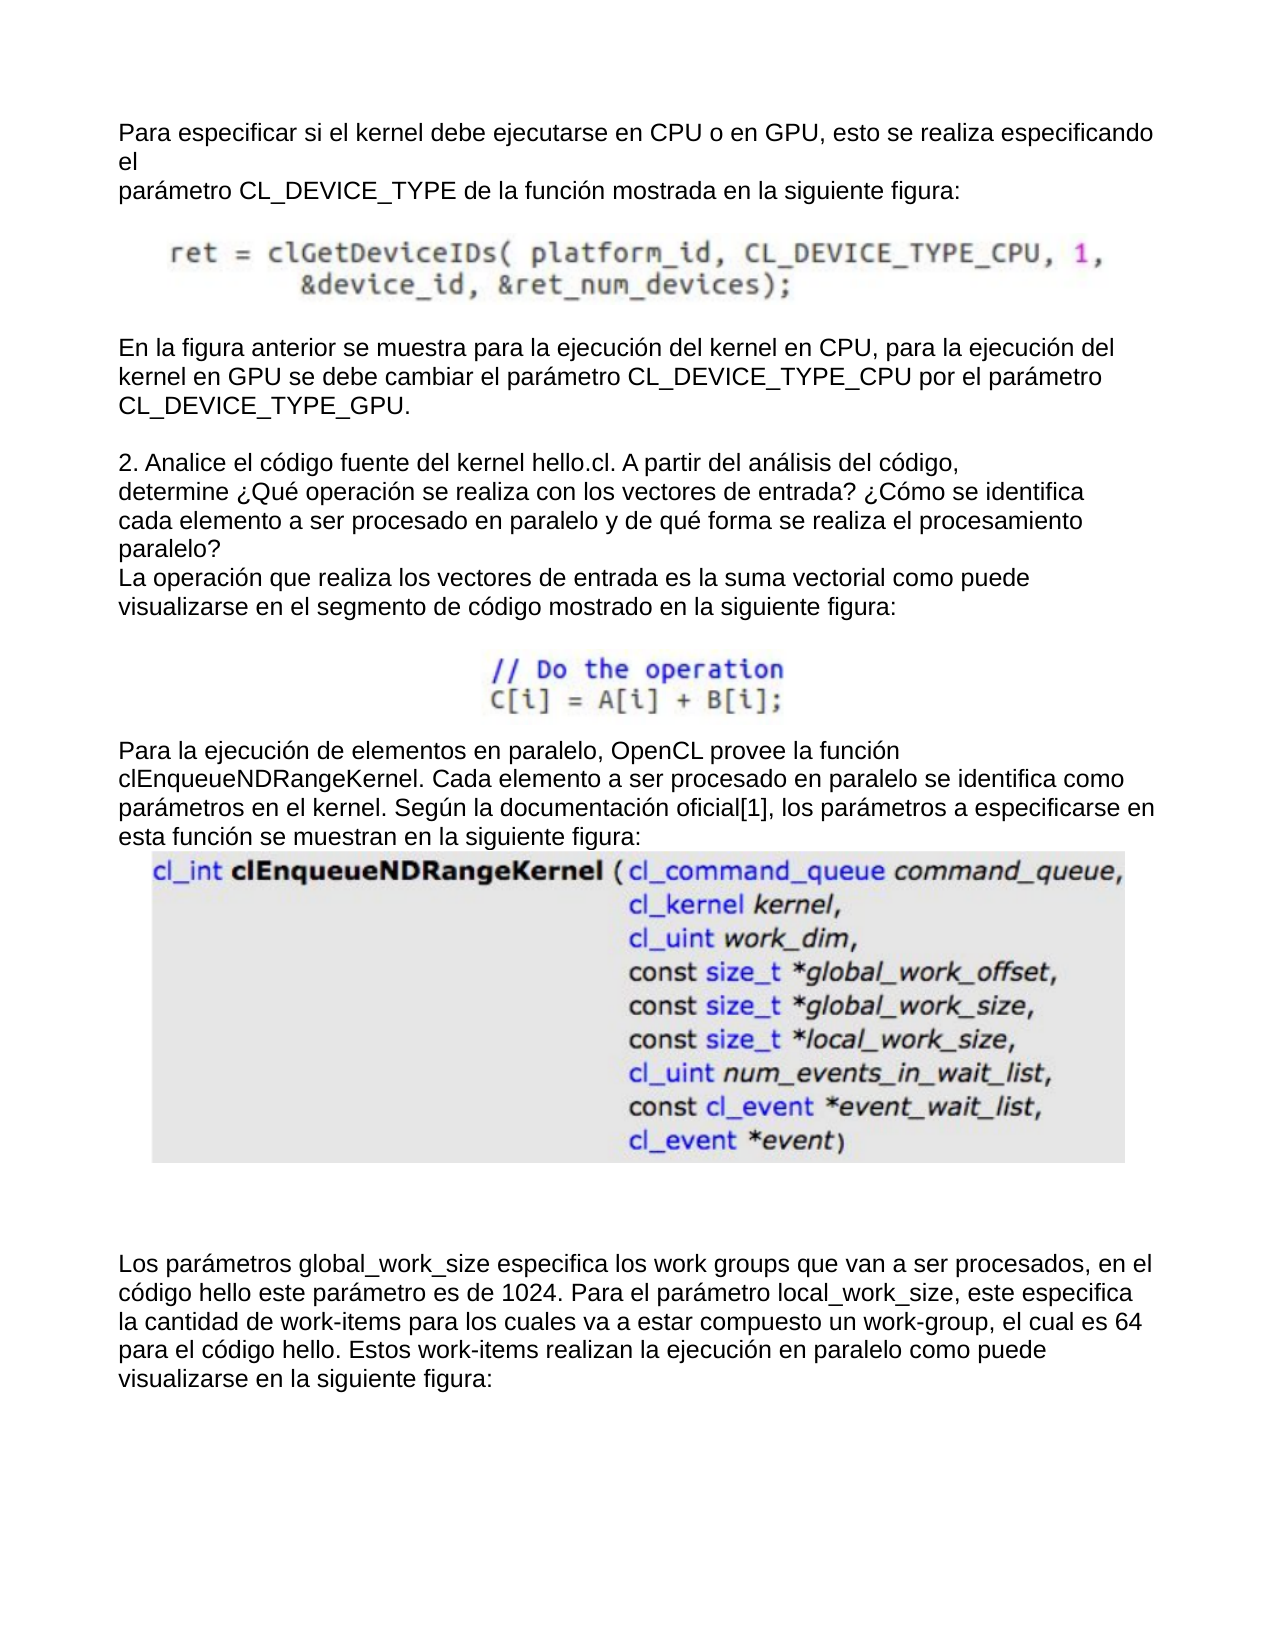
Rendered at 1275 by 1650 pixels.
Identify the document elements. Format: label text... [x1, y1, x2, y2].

picture [150, 850, 1125, 1163]
text visualizarse en el segmento de código mostrado en la siguiente figura: [118, 592, 1157, 621]
text determine ¿Qué operación se realiza con los vectores de entrada? ¿Cómo se identifica [118, 477, 1157, 506]
text cada elemento a ser procesado en paralelo y de qué forma se realiza el procesamiento [118, 506, 1157, 534]
text paralelo? [118, 534, 1157, 563]
text 2. Analice el código fuente del kernel hello.cl. A partir del análisis del código, [118, 448, 1157, 477]
text kernel en GPU se debe cambiar el parámetro CL_DEVICE_TYPE_CPU por el parámetro [118, 362, 1157, 391]
text En la figura anterior se muestra para la ejecución del kernel en CPU, para la ejecución del [118, 333, 1157, 362]
text La operación que realiza los vectores de entrada es la suma vectorial como puede [118, 563, 1157, 592]
text código hello este parámetro es de 1024. Para el parámetro local_work_size, este especifica la cantidad de work-items para los cuales va a estar compuesto un work-group, el cual es 64 para el código hello. Estos work-items realizan la ejecución en paralelo como puede visualizarse en la siguiente figura: [118, 1278, 1157, 1393]
text Para especificar si el kernel debe ejecutarse en CPU o en GPU, esto se realiza especificando el [118, 118, 1157, 176]
text parámetro CL_DEVICE_TYPE de la función mostrada en la siguiente figura: [118, 176, 1157, 204]
picture [166, 233, 1109, 305]
text clEnqueueNDRangeKernel. Cada elemento a ser procesado en paralelo se identifica como [118, 764, 1157, 793]
text CL_DEVICE_TYPE_GPU. [118, 391, 1157, 419]
picture [479, 649, 796, 725]
text Los parámetros global_work_size especifica los work groups que van a ser procesados, en el [118, 1249, 1157, 1278]
text Para la ejecución de elementos en paralelo, OpenCL provee la función [118, 736, 1157, 764]
text parámetros en el kernel. Según la documentación oficial[1], los parámetros a especificarse en [118, 793, 1157, 822]
text esta función se muestran en la siguiente figura: [118, 822, 1157, 851]
